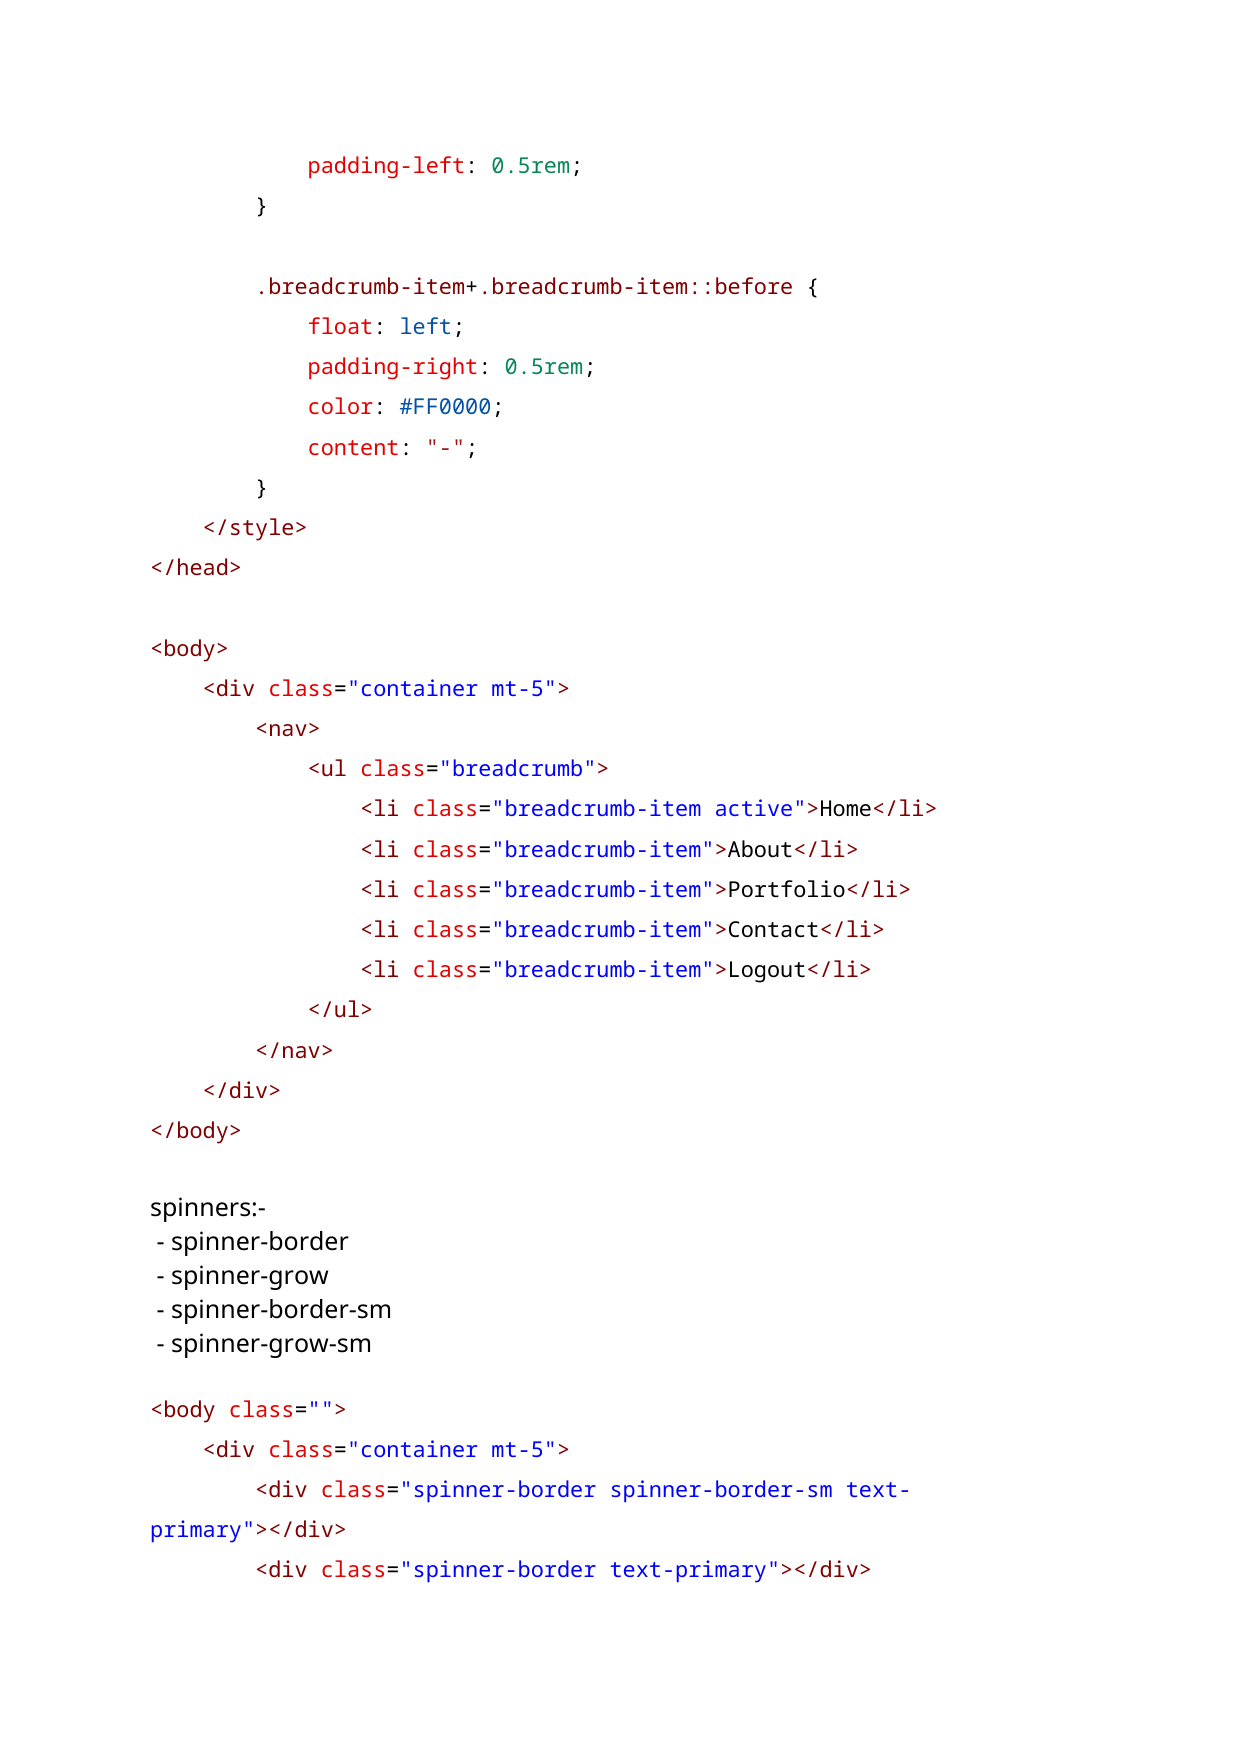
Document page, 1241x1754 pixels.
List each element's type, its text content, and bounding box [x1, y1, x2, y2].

text } [150, 472, 1090, 501]
text float: left; [150, 311, 1090, 341]
text - spinner-border [150, 1223, 1090, 1257]
text color: #FF0000; [150, 391, 1090, 421]
text </nav> [150, 1034, 1090, 1064]
text <ul class="breadcrumb"> [150, 753, 1090, 783]
text <nav> [150, 713, 1090, 743]
text padding-left: 0.5rem; [150, 150, 1090, 180]
text </body> [150, 1115, 1090, 1145]
text <li class="breadcrumb-item">About</li> [150, 833, 1090, 863]
text padding-right: 0.5rem; [150, 351, 1090, 381]
text </ul> [150, 994, 1090, 1024]
text <li class="breadcrumb-item">Portfolio</li> [150, 874, 1090, 903]
text <li class="breadcrumb-item">Logout</li> [150, 954, 1090, 984]
text spinners:- [150, 1189, 1090, 1223]
text </head> [150, 552, 1090, 582]
text - spinner-border-sm [150, 1291, 1090, 1326]
text content: "-"; [150, 431, 1090, 461]
text <li class="breadcrumb-item active">Home</li> [150, 793, 1090, 823]
text <div class="container mt-5"> [150, 1434, 1090, 1464]
text <li class="breadcrumb-item">Contact</li> [150, 914, 1090, 944]
text <body> [150, 632, 1090, 662]
text </style> [150, 512, 1090, 542]
text .breadcrumb-item+.breadcrumb-item::before { [150, 271, 1090, 300]
text </div> [150, 1075, 1090, 1104]
text } [150, 190, 1090, 220]
text <div class="spinner-border text-primary"></div> [150, 1554, 1090, 1584]
text <div class="container mt-5"> [150, 673, 1090, 702]
text - spinner-grow [150, 1257, 1090, 1291]
text - spinner-grow-sm [150, 1326, 1090, 1359]
text <div class="spinner-border spinner-border-sm text-primary"></div> [150, 1474, 1090, 1544]
text <body class=""> [150, 1394, 1090, 1423]
